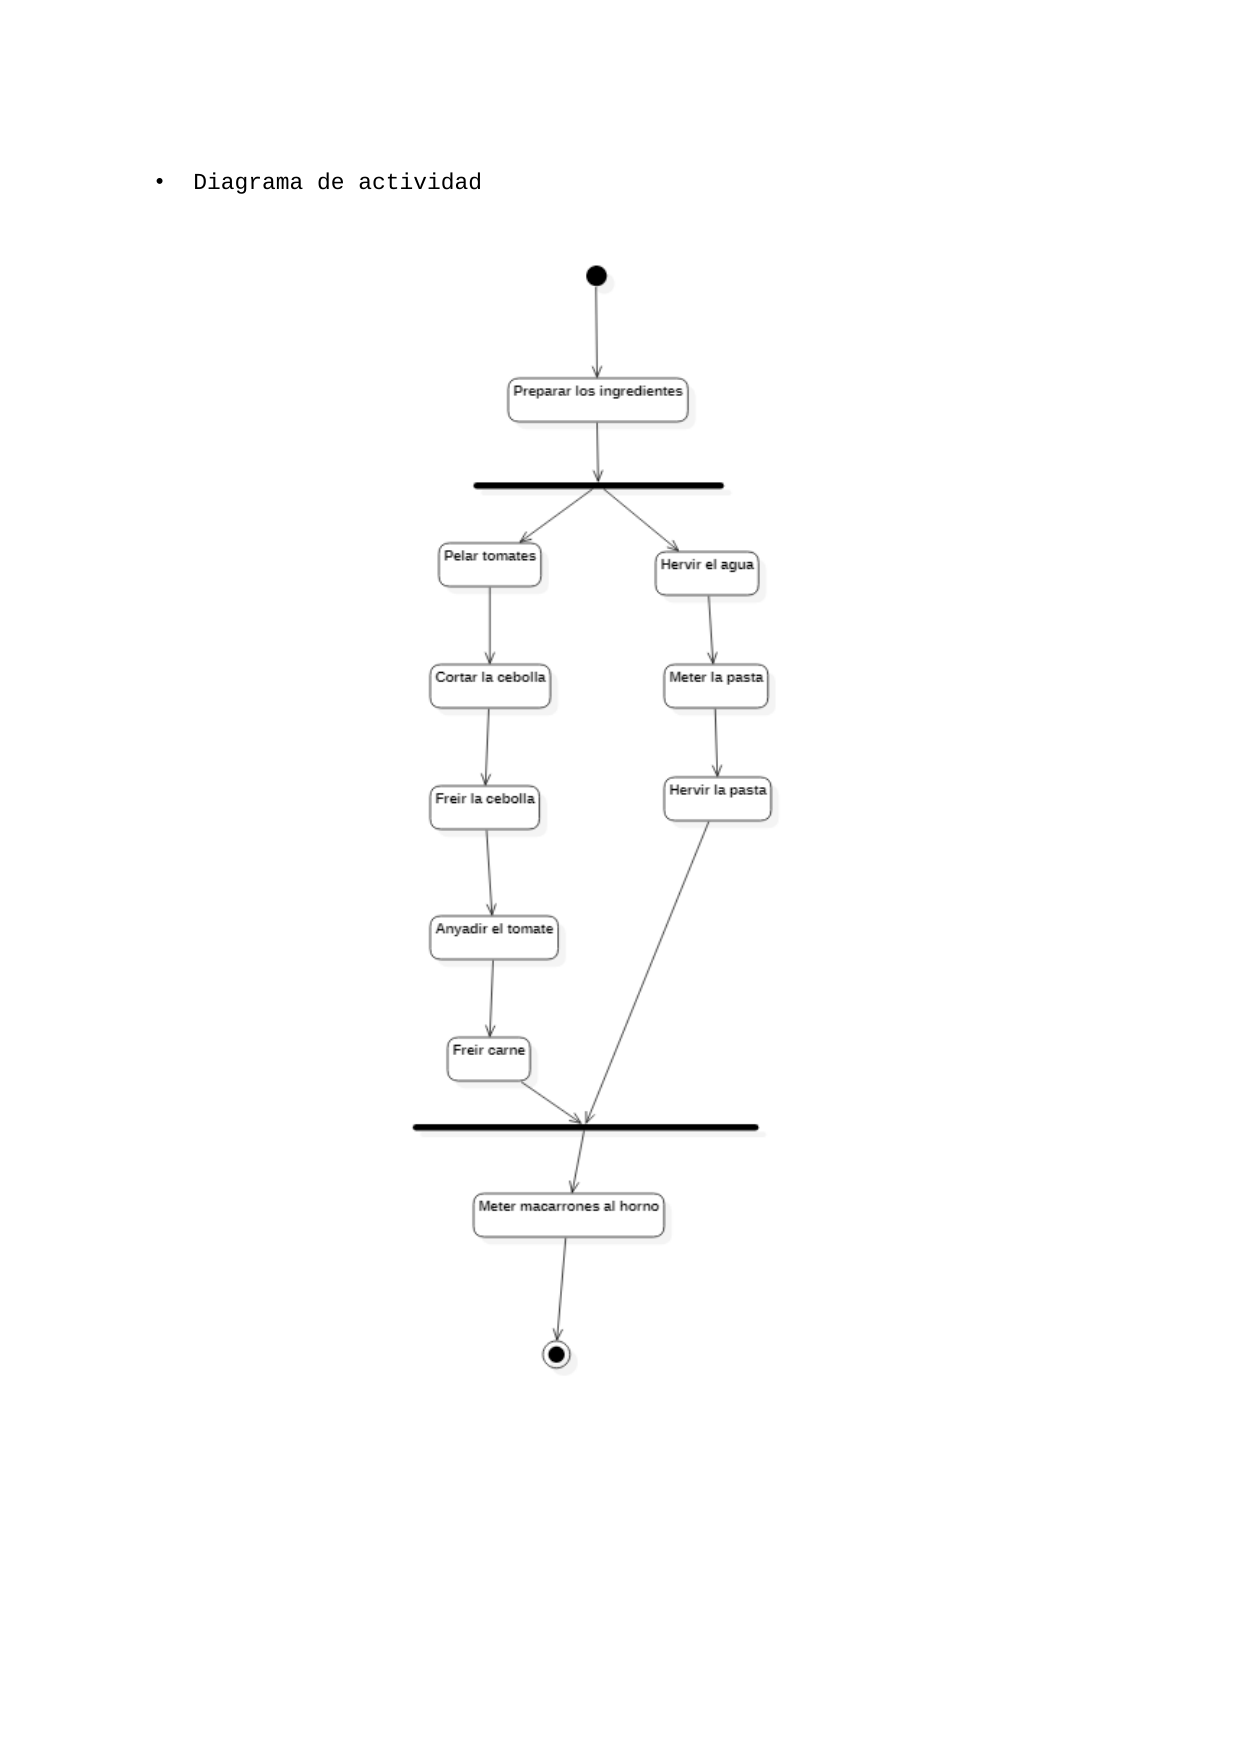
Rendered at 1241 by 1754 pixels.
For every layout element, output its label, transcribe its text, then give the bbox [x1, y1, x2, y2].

list Diagrama de actividad [156, 170, 1122, 196]
picture [351, 247, 848, 1386]
